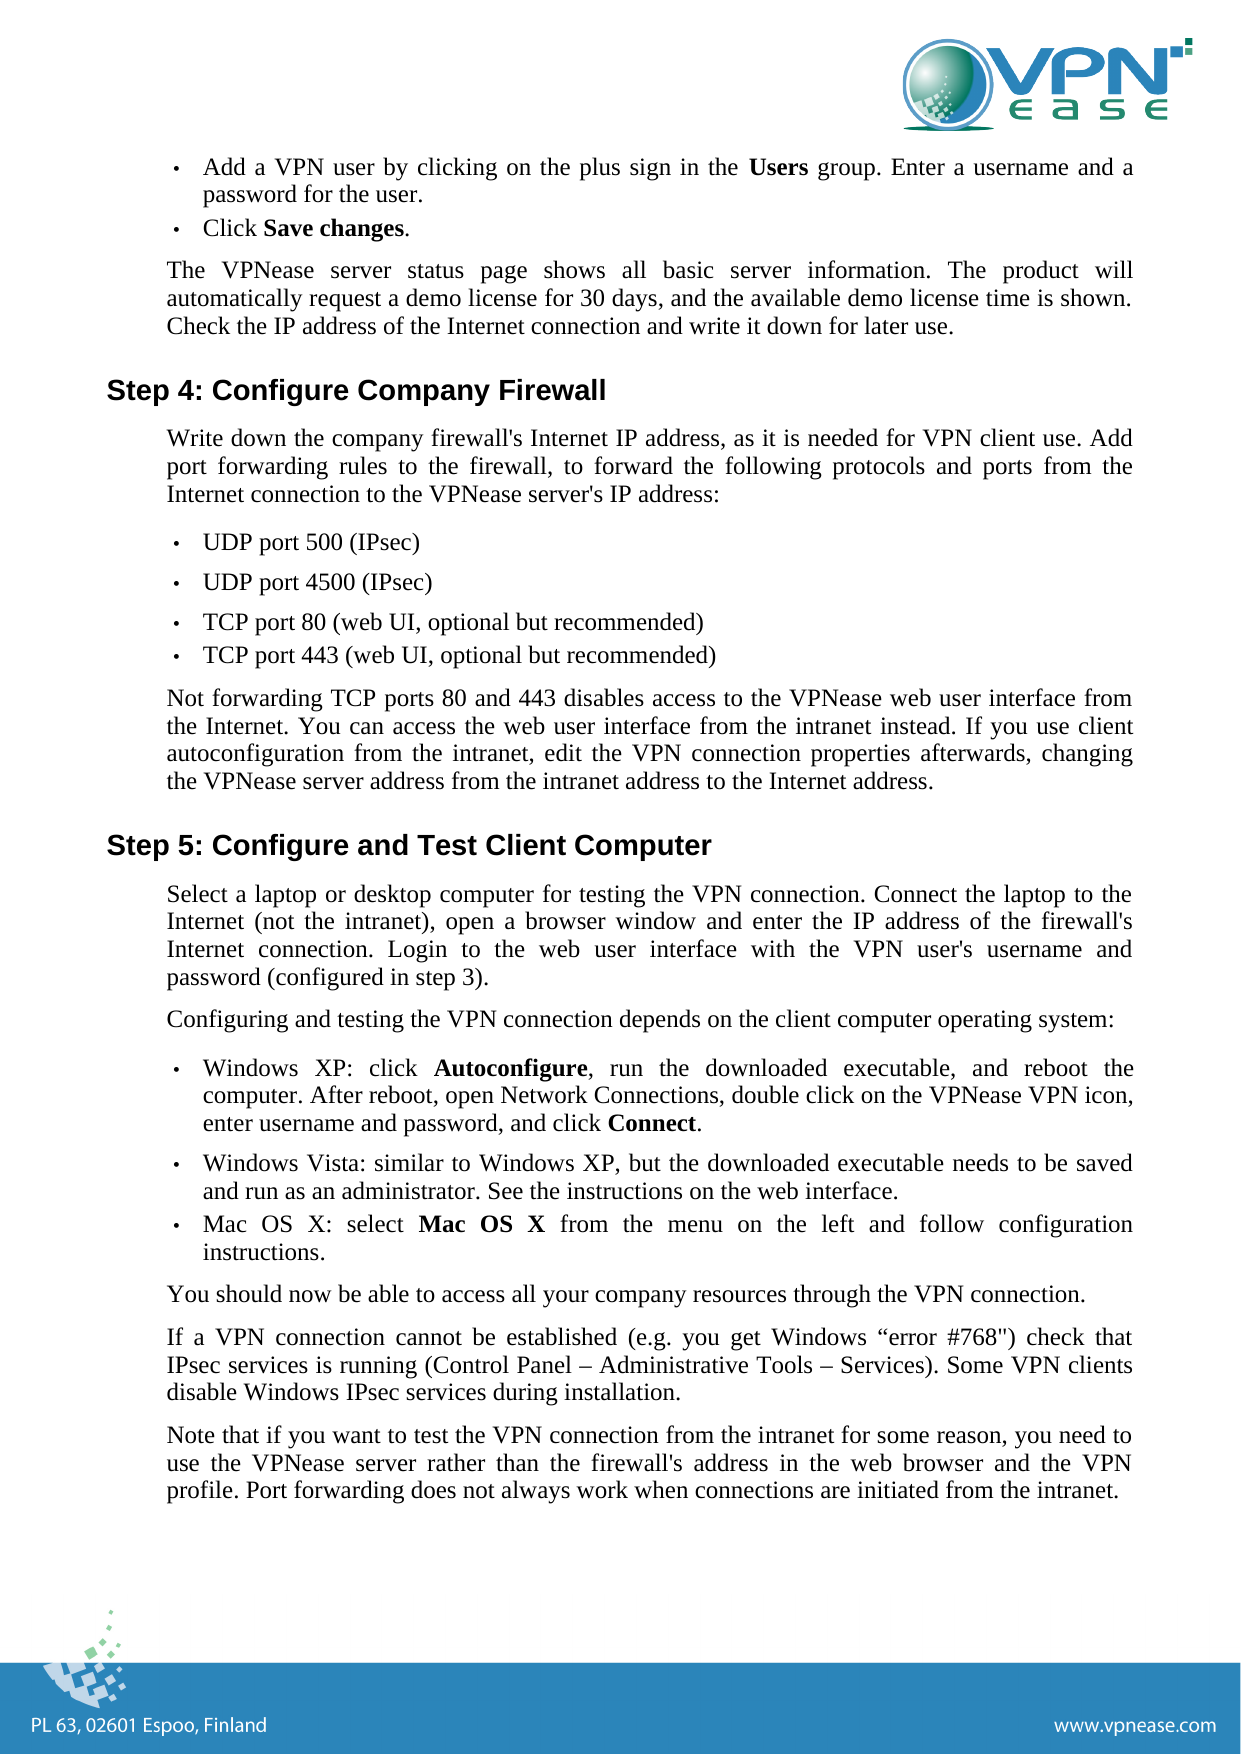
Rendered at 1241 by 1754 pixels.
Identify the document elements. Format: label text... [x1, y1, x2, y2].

picture [902, 38, 1193, 131]
list Click Save changes. [173, 214, 1134, 242]
text Configuring and testing the VPN connection depends on the client computer operating system: [166, 1005, 1134, 1033]
list Add a VPN user by clicking on the plus sign in the Users group. Enter a username and a password for the user. [173, 153, 1134, 208]
text The VPNease server status page shows all basic server information. The product will automatically request a demo license for 30 days, and the available demo license time is shown. Check the IP address of the Internet connection and write it down for later use. [166, 257, 1134, 340]
list UDP port 500 (IPsec) [173, 528, 1134, 556]
list UDP port 4500 (IPsec) [173, 568, 1134, 596]
text If a VPN connection cannot be established (e.g. you get Windows “error #768") check that IPsec services is running (Control Panel – Administrative Tools – Services). Some VPN clients disable Windows IPsec services during installation. [166, 1323, 1134, 1406]
text You should now be able to access all your company resources through the VPN connection. [166, 1281, 1134, 1308]
text Select a laptop or desktop computer for testing the VPN connection. Connect the laptop to the Internet (not the intranet), open a browser window and enter the IP address of the firewall's Internet connection. Login to the web user interface with the VPN user's username and password (configured in step 3). [166, 880, 1134, 991]
list Windows Vista: similar to Windows XP, but the downloaded executable needs to be saved and run as an administrator. See the instructions on the web interface. [173, 1149, 1134, 1204]
list Mac OS X: select Mac OS X from the menu on the left and follow configuration instructions. [173, 1210, 1134, 1266]
list TCP port 80 (web UI, optional but recommended) [173, 608, 1134, 636]
picture [0, 1594, 1241, 1754]
subtitle Step 4: Configure Company Firewall [106, 373, 1134, 406]
text Note that if you want to test the VPN connection from the intranet for some reason, you need to use the VPNease server rather than the firewall's address in the web browser and the VPN profile. Port forwarding does not always work when connections are initiated from the intranet. [166, 1421, 1134, 1504]
list Windows XP: click Autoconfigure, run the downloaded executable, and reboot the computer. After reboot, open Network Connections, double click on the VPNease VPN icon, enter username and password, and click Connect. [173, 1054, 1134, 1137]
text Not forwarding TCP ports 80 and 443 disables access to the VPNease web user interface from the Internet. You can access the web user interface from the intranet instead. If you use client autoconfiguration from the intranet, edit the VPN connection properties afterwards, changing the VPNease server address from the intranet address to the Internet address. [166, 684, 1134, 795]
subtitle Step 5: Configure and Test Client Computer [106, 829, 1134, 861]
list TCP port 443 (web UI, optional but recommended) [173, 642, 1134, 669]
text Write down the company firewall's Internet IP address, as it is needed for VPN client use. Add port forwarding rules to the firewall, to forward the following protocols and ports from the Internet connection to the VPNease server's IP address: [166, 424, 1134, 508]
